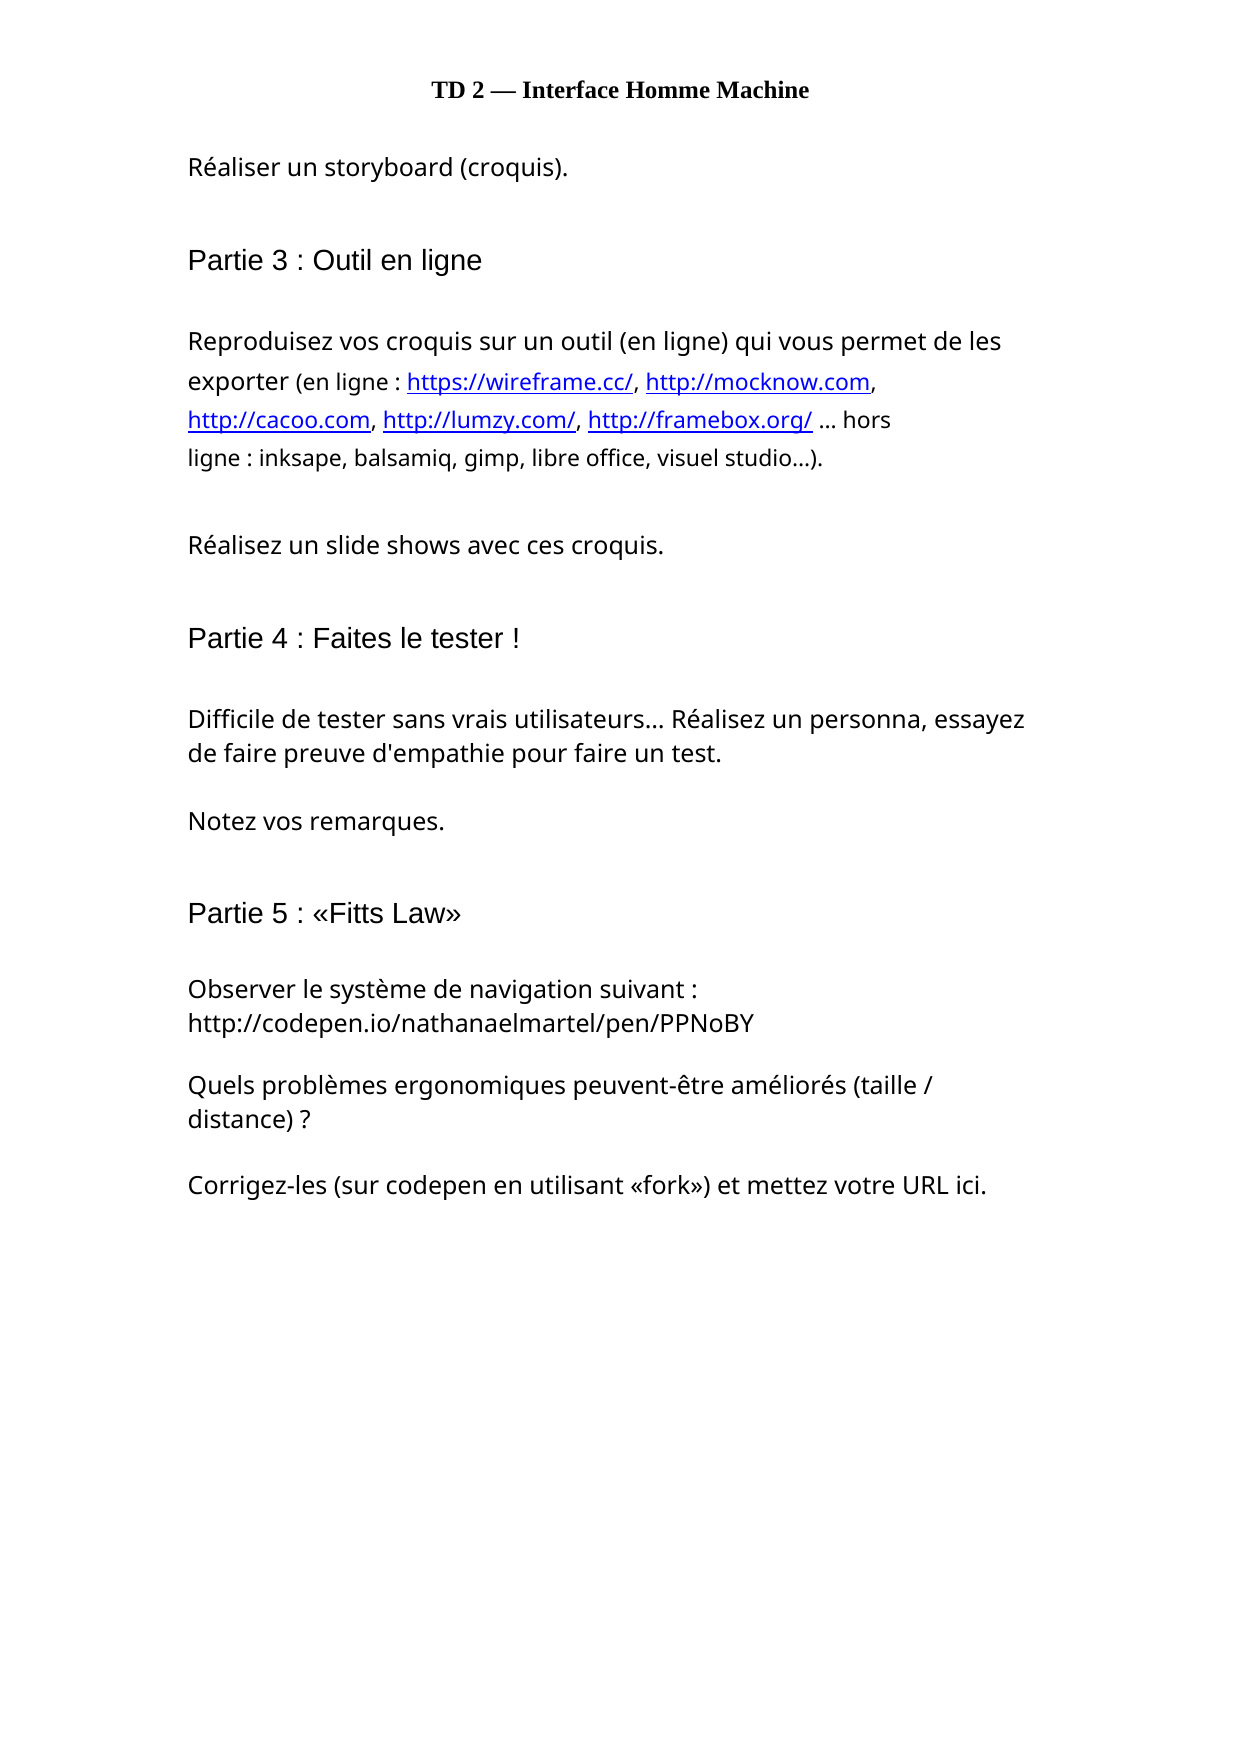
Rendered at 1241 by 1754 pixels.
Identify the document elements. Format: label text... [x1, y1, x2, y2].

subtitle Partie 3 : Outil en ligne [187, 243, 1053, 277]
text Reproduisez vos croquis sur un outil (en ligne) qui vous permet de les exporter (en ligne : https://wireframe.cc/, http://mocknow.com, http://cacoo.com, http://lumzy.com/, http://framebox.org/ … hors ligne : inksape, balsamiq, gimp, libre office, visuel studio…). [187, 323, 1053, 473]
text Notez vos remarques. [187, 803, 1053, 837]
subtitle Partie 5 : «Fitts Law» [187, 897, 1053, 930]
text Réalisez un slide shows avec ces croquis. [187, 528, 1053, 562]
text Quels problèmes ergonomiques peuvent-être améliorés (taille / distance) ? [187, 1068, 1053, 1136]
text Observer le système de navigation suivant : [187, 971, 1053, 1005]
text Difficile de tester sans vrais utilisateurs… Réalisez un personna, essayez de faire preuve d'empathie pour faire un test. [187, 701, 1053, 769]
text Corrigez-les (sur codepen en utilisant «fork») et mettez votre URL ici. [187, 1167, 1053, 1201]
subtitle Partie 4 : Faites le tester ! [187, 621, 1053, 655]
text http://codepen.io/nathanaelmartel/pen/PPNoBY [187, 1005, 1053, 1039]
text Réaliser un storyboard (croquis). [187, 150, 1053, 184]
